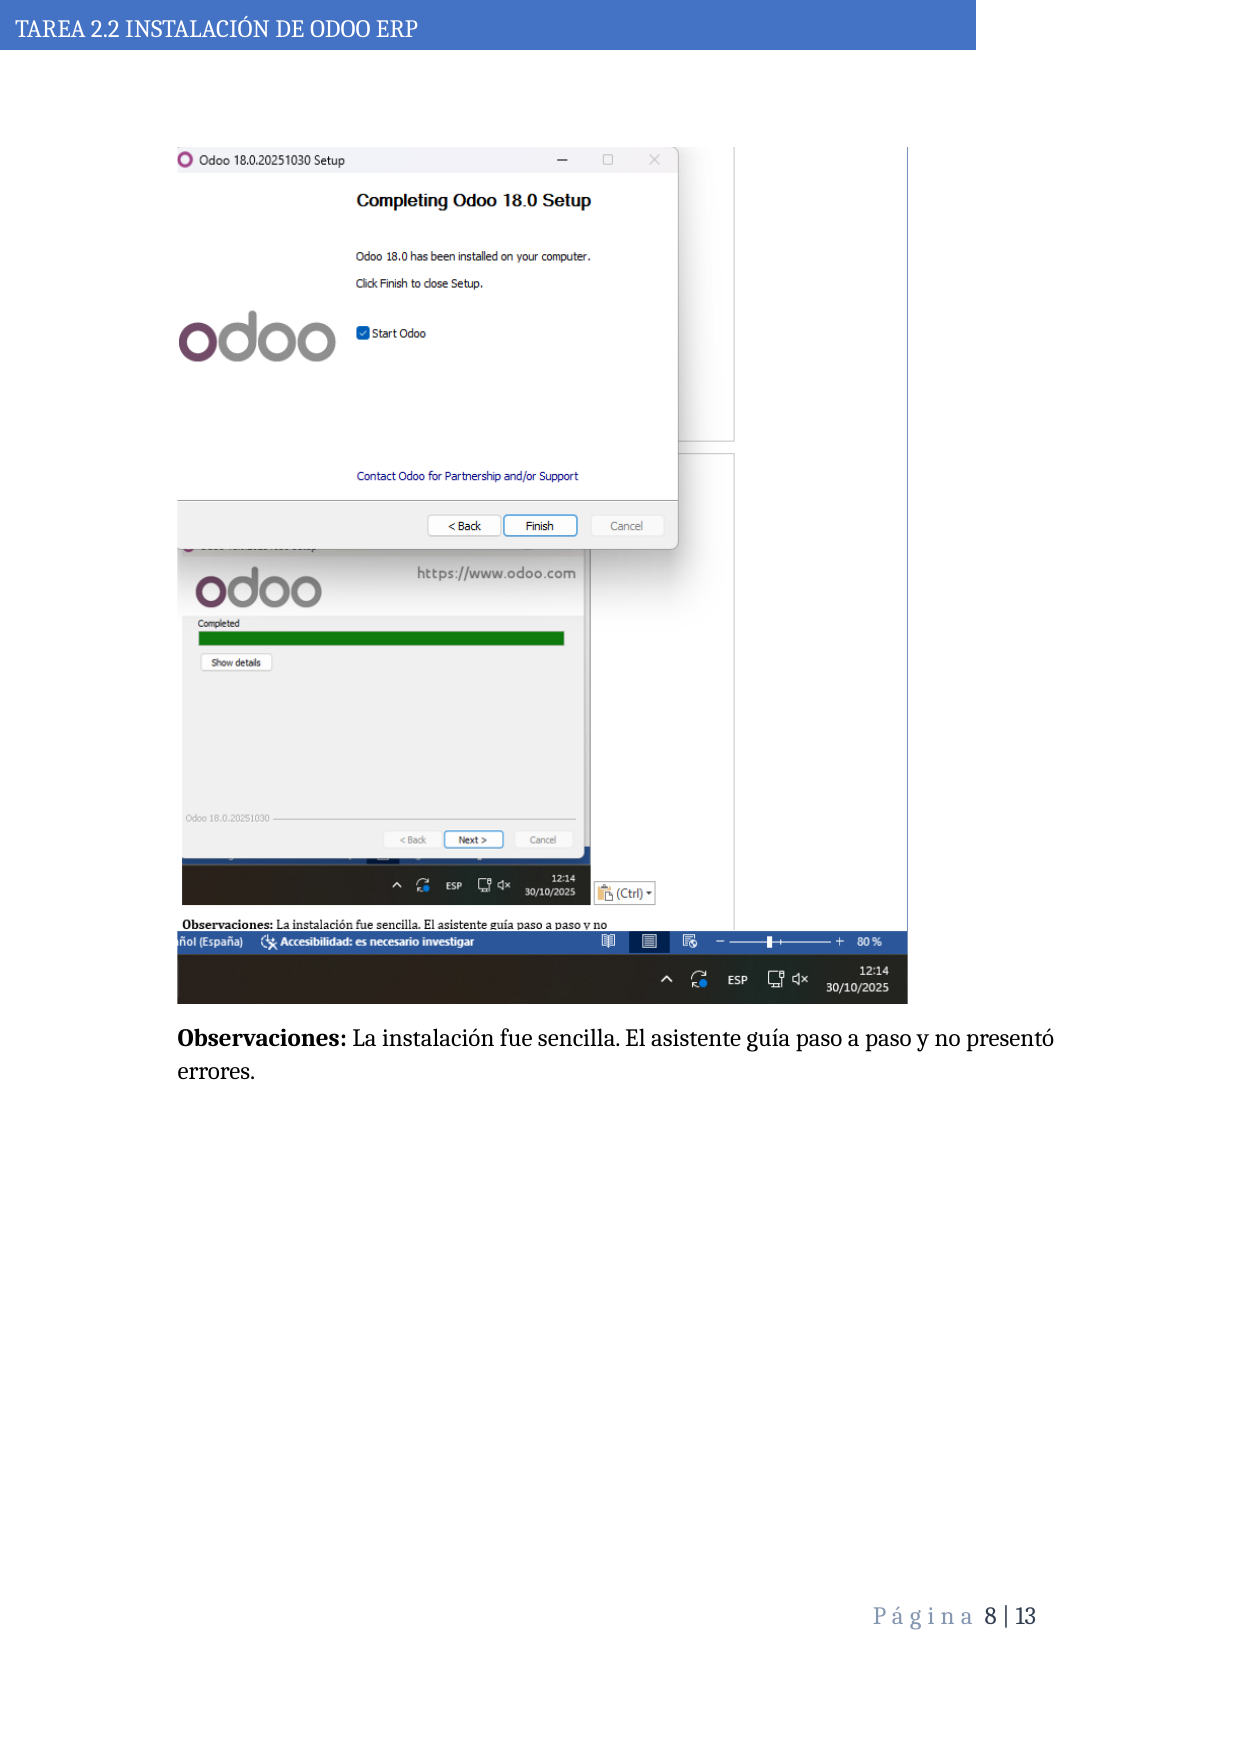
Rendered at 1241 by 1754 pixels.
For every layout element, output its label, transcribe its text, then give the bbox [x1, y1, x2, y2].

text Observaciones: La instalación fue sencilla. El asistente guía paso a paso y no presentó errores. [177, 1024, 1063, 1086]
